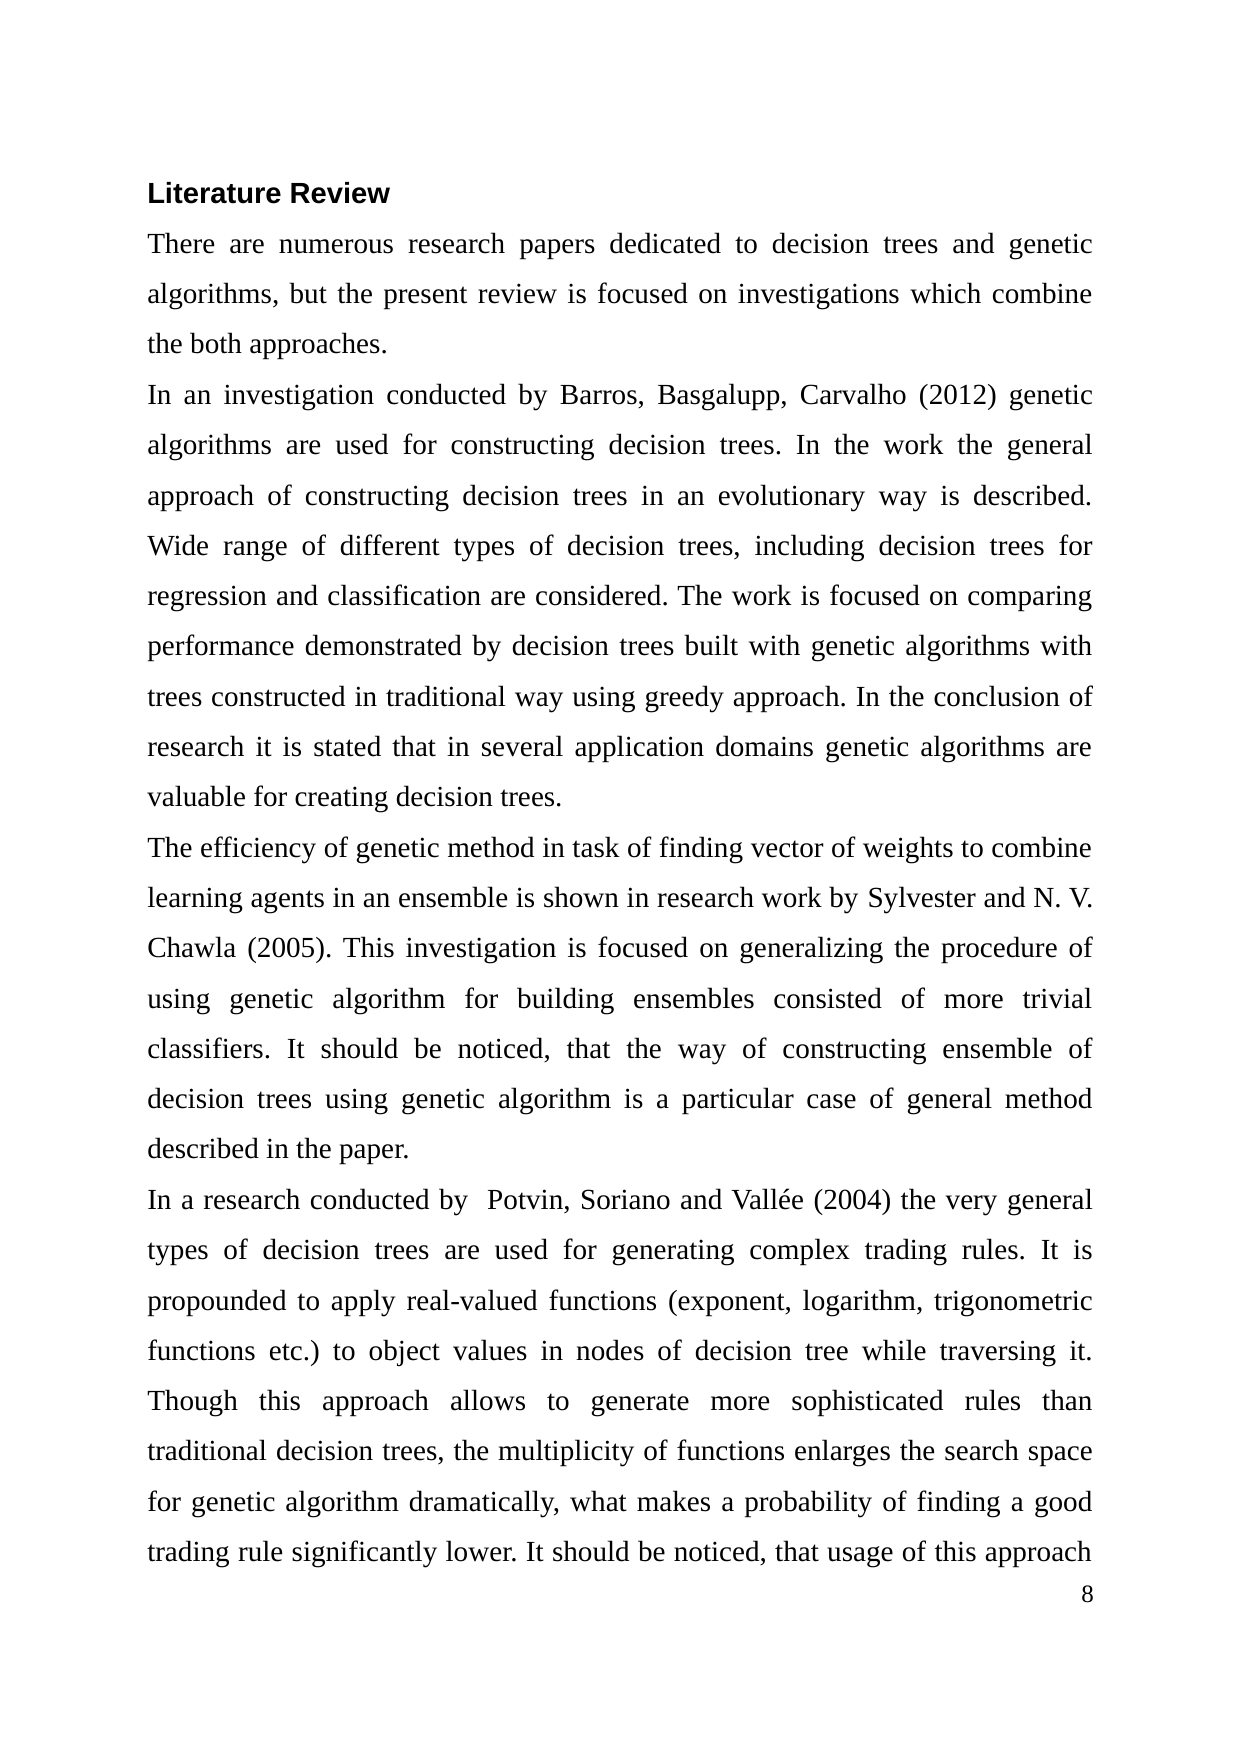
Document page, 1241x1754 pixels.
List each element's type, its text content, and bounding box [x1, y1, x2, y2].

text In an investigation conducted by Barros, Basgalupp, Carvalho (2012) genetic algorithms are used for constructing decision trees. In the work the general approach of constructing decision trees in an evolutionary way is described. Wide range of different types of decision trees, including decision trees for regression and classification are considered. The work is focused on comparing performance demonstrated by decision trees built with genetic algorithms with trees constructed in traditional way using greedy approach. In the conclusion of research it is stated that in several application domains genetic algorithms are valuable for creating decision trees. [147, 377, 1093, 813]
text There are numerous research papers dedicated to decision trees and genetic algorithms, but the present review is focused on investigations which combine the both approaches. [147, 226, 1093, 360]
text The efficiency of genetic method in task of finding vector of weights to combine learning agents in an ensemble is shown in research work by Sylvester and N. V. Chawla (2005). This investigation is focused on generalizing the procedure of using genetic algorithm for building ensembles consisted of more trivial classifiers. It should be noticed, that the way of constructing ensemble of decision trees using genetic algorithm is a particular case of general method described in the paper. [147, 830, 1093, 1165]
text In a research conducted by Potvin, Soriano and Vallée (2004) the very general types of decision trees are used for generating complex trading rules. It is propounded to apply real-valued functions (exponent, logarithm, trigonometric functions etc.) to object values in nodes of decision tree while traversing it. Though this approach allows to generate more sophisticated rules than traditional decision trees, the multiplicity of functions enlarges the search space for genetic algorithm dramatically, what makes a probability of finding a good trading rule significantly lower. It should be noticed, that usage of this approach [147, 1182, 1093, 1568]
text Literature Review [147, 176, 1093, 209]
